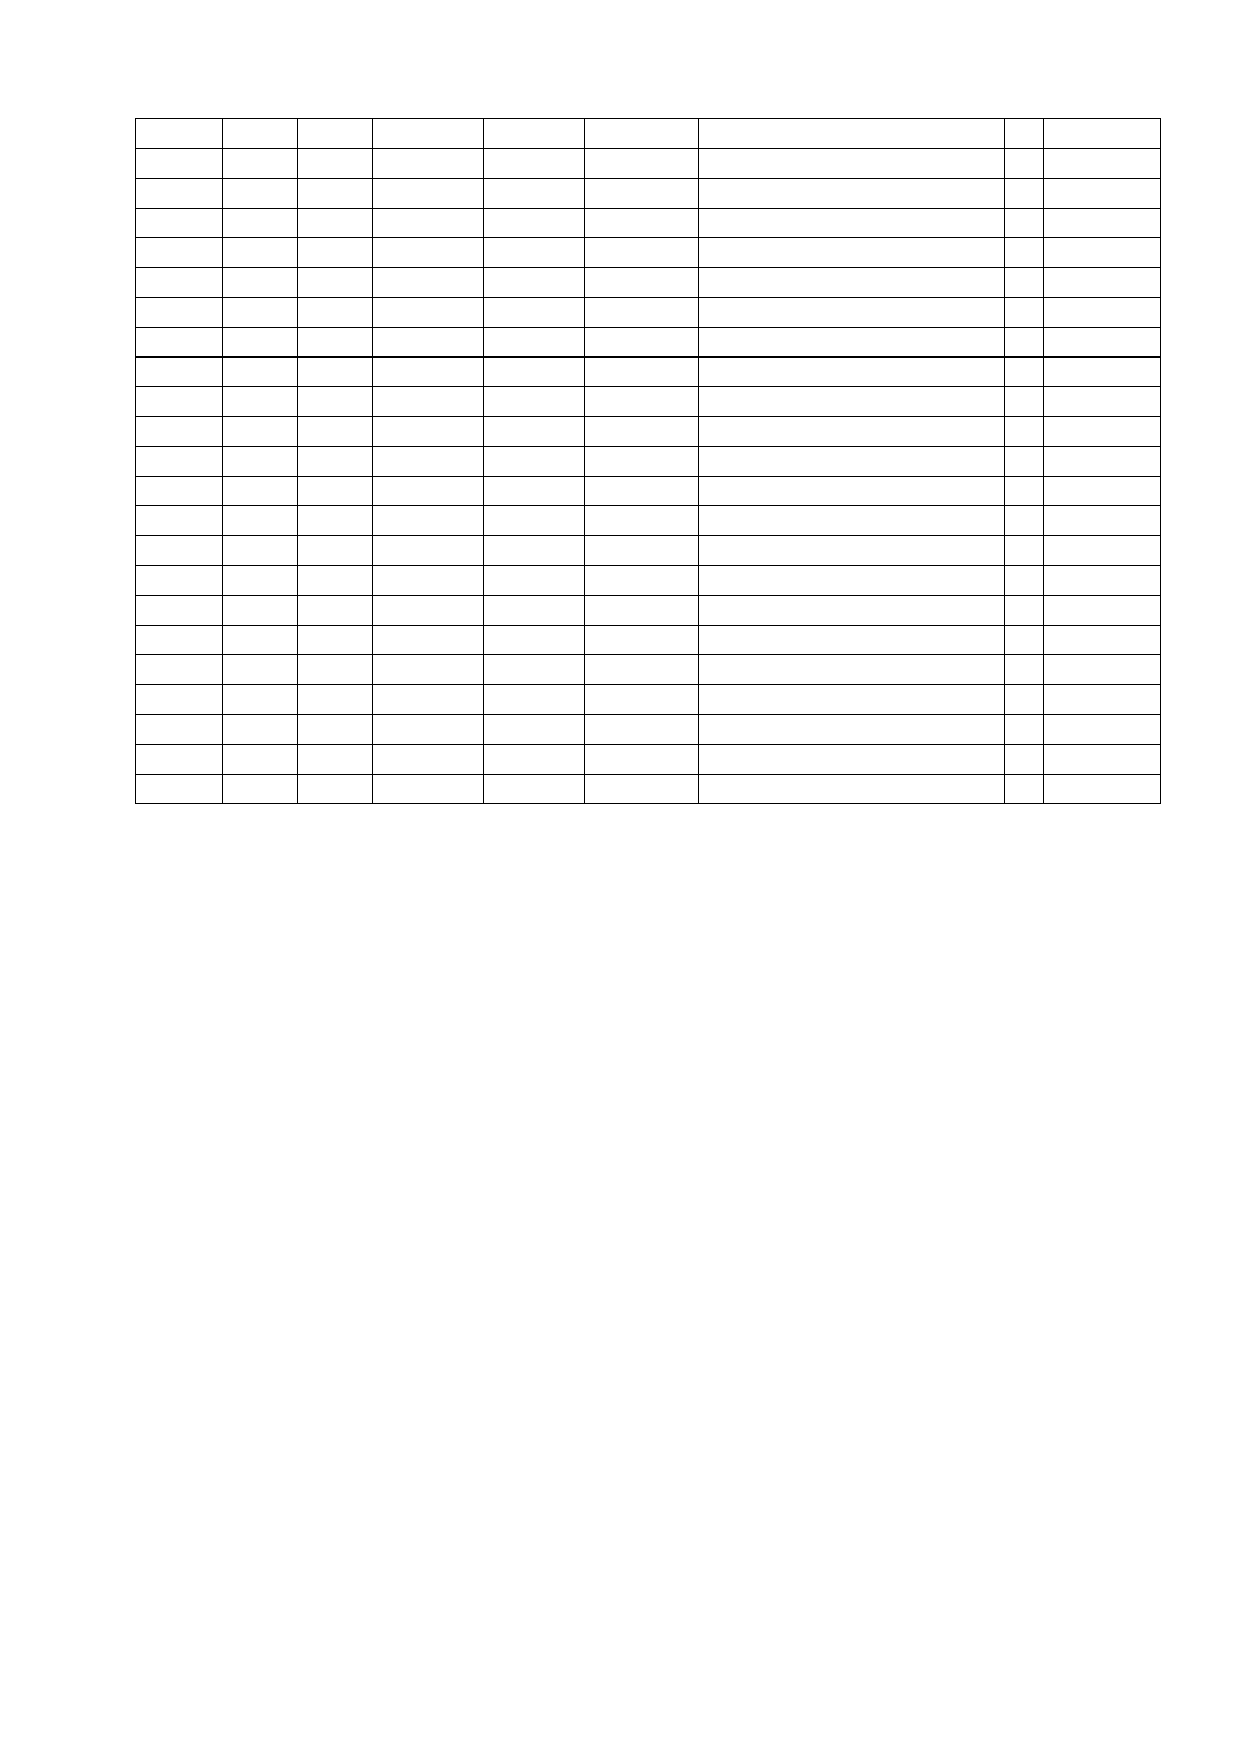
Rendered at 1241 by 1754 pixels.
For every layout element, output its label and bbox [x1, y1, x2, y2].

table_cell [699, 655, 1004, 684]
table_cell [484, 387, 584, 416]
table_cell [484, 626, 584, 654]
table_cell [484, 715, 584, 744]
table_cell [373, 209, 483, 237]
table_cell [1005, 179, 1043, 207]
table_cell [298, 536, 372, 565]
table_cell [699, 119, 1004, 148]
table_cell [373, 417, 483, 446]
table_cell [298, 238, 372, 267]
table_cell [699, 536, 1004, 565]
table_cell [484, 358, 584, 386]
table_cell [298, 358, 372, 386]
table_cell [699, 775, 1004, 803]
table_cell [223, 655, 297, 684]
table_cell [1044, 387, 1160, 416]
table_cell [223, 536, 297, 565]
table_cell [136, 685, 222, 714]
table_cell [1044, 268, 1160, 297]
table_cell [1044, 715, 1160, 744]
table_cell [1005, 626, 1043, 654]
table_cell [699, 268, 1004, 297]
table_cell [223, 447, 297, 476]
table_cell [699, 566, 1004, 595]
table_cell [484, 149, 584, 178]
table_cell [298, 328, 372, 356]
table_cell [585, 209, 698, 237]
table_cell [373, 715, 483, 744]
table_cell [585, 119, 698, 148]
table_cell [484, 596, 584, 624]
table_cell [298, 149, 372, 178]
table_cell [136, 298, 222, 327]
table_cell [1044, 417, 1160, 446]
table_cell [1044, 119, 1160, 148]
table_cell [484, 447, 584, 476]
table_cell [1044, 536, 1160, 565]
table_cell [585, 179, 698, 207]
table_cell [223, 149, 297, 178]
table_cell [373, 745, 483, 773]
table_cell [1005, 447, 1043, 476]
table_cell [223, 417, 297, 446]
table_cell [298, 626, 372, 654]
table_cell [585, 358, 698, 386]
table_cell [298, 268, 372, 297]
table_cell [298, 685, 372, 714]
table_cell [699, 387, 1004, 416]
table_cell [1044, 209, 1160, 237]
table_cell [1044, 775, 1160, 803]
table_cell [223, 685, 297, 714]
table_cell [1044, 328, 1160, 356]
table_cell [223, 119, 297, 148]
table_cell [585, 417, 698, 446]
table_cell [1005, 328, 1043, 356]
table_cell [484, 536, 584, 565]
table_cell [699, 209, 1004, 237]
table_cell [373, 238, 483, 267]
table_cell [1044, 626, 1160, 654]
table_cell [373, 328, 483, 356]
table_cell [1005, 298, 1043, 327]
table_cell [699, 745, 1004, 773]
table_cell [136, 119, 222, 148]
table_cell [373, 775, 483, 803]
table_cell [298, 655, 372, 684]
table_cell [1005, 268, 1043, 297]
table_cell [1044, 685, 1160, 714]
table_cell [585, 775, 698, 803]
table_cell [136, 417, 222, 446]
table_cell [1044, 745, 1160, 773]
table_cell [136, 655, 222, 684]
table_cell [136, 238, 222, 267]
table_cell [1005, 238, 1043, 267]
table_cell [373, 119, 483, 148]
table_cell [484, 417, 584, 446]
table_cell [699, 477, 1004, 505]
table_cell [484, 745, 584, 773]
table_cell [298, 506, 372, 535]
table_cell [585, 715, 698, 744]
table_cell [136, 179, 222, 207]
table_cell [585, 149, 698, 178]
table_cell [1044, 358, 1160, 386]
table_cell [298, 715, 372, 744]
table_cell [1005, 596, 1043, 624]
table_cell [136, 268, 222, 297]
table_cell [298, 298, 372, 327]
table_cell [585, 298, 698, 327]
table_cell [1005, 119, 1043, 148]
table_cell [1044, 566, 1160, 595]
table_cell [699, 417, 1004, 446]
table_cell [484, 298, 584, 327]
table_cell [223, 626, 297, 654]
table_cell [1005, 715, 1043, 744]
table_cell [585, 477, 698, 505]
table_cell [223, 179, 297, 207]
table_cell [373, 626, 483, 654]
table_cell [223, 506, 297, 535]
table_cell [1005, 775, 1043, 803]
table_cell [136, 209, 222, 237]
table_cell [585, 238, 698, 267]
table_cell [298, 417, 372, 446]
table_cell [298, 119, 372, 148]
table_cell [1005, 477, 1043, 505]
table_cell [699, 149, 1004, 178]
table_cell [585, 655, 698, 684]
table_cell [223, 328, 297, 356]
table_cell [585, 626, 698, 654]
table_cell [298, 209, 372, 237]
table_cell [373, 536, 483, 565]
table_cell [699, 626, 1004, 654]
table_cell [484, 477, 584, 505]
table_cell [585, 506, 698, 535]
table_cell [1005, 566, 1043, 595]
table_cell [699, 685, 1004, 714]
table_cell [585, 328, 698, 356]
table_cell [1044, 149, 1160, 178]
table_cell [136, 506, 222, 535]
table_cell [373, 298, 483, 327]
table_cell [585, 447, 698, 476]
table_cell [484, 328, 584, 356]
table_cell [699, 506, 1004, 535]
table_cell [585, 536, 698, 565]
table_cell [223, 745, 297, 773]
table_cell [699, 715, 1004, 744]
table_cell [223, 298, 297, 327]
table_cell [223, 566, 297, 595]
table_cell [136, 387, 222, 416]
table_cell [484, 506, 584, 535]
table_cell [298, 387, 372, 416]
table_cell [699, 596, 1004, 624]
table_cell [373, 477, 483, 505]
table_cell [136, 149, 222, 178]
table_cell [373, 685, 483, 714]
table_cell [585, 745, 698, 773]
table_cell [699, 179, 1004, 207]
table_cell [136, 328, 222, 356]
table_cell [484, 566, 584, 595]
table_cell [585, 268, 698, 297]
table_cell [699, 238, 1004, 267]
table_cell [373, 655, 483, 684]
table_cell [1005, 536, 1043, 565]
table_cell [298, 179, 372, 207]
table_cell [373, 387, 483, 416]
table_cell [585, 596, 698, 624]
table_cell [699, 328, 1004, 356]
table_cell [136, 358, 222, 386]
table_cell [484, 179, 584, 207]
table_cell [373, 566, 483, 595]
table_cell [699, 298, 1004, 327]
table_cell [1044, 596, 1160, 624]
table_cell [699, 358, 1004, 386]
table_cell [484, 775, 584, 803]
table_cell [373, 506, 483, 535]
table_cell [223, 775, 297, 803]
table_cell [373, 358, 483, 386]
table_cell [484, 238, 584, 267]
table_cell [136, 745, 222, 773]
table_cell [699, 447, 1004, 476]
table_cell [1044, 447, 1160, 476]
table_cell [373, 179, 483, 207]
table_cell [298, 566, 372, 595]
table_cell [298, 447, 372, 476]
table_cell [585, 387, 698, 416]
table_cell [223, 715, 297, 744]
table_cell [1005, 685, 1043, 714]
table_cell [223, 268, 297, 297]
table_cell [1044, 655, 1160, 684]
table_cell [373, 596, 483, 624]
table_cell [136, 775, 222, 803]
table_cell [223, 358, 297, 386]
table_cell [585, 685, 698, 714]
table_cell [223, 477, 297, 505]
table_cell [136, 477, 222, 505]
table_cell [223, 209, 297, 237]
table_cell [136, 447, 222, 476]
table_cell [1044, 298, 1160, 327]
table_cell [1044, 238, 1160, 267]
table_cell [1044, 477, 1160, 505]
table_cell [223, 387, 297, 416]
table_cell [1005, 358, 1043, 386]
table_cell [1005, 149, 1043, 178]
table_cell [1005, 745, 1043, 773]
table_cell [484, 655, 584, 684]
table_cell [136, 596, 222, 624]
table_cell [585, 566, 698, 595]
table_cell [223, 596, 297, 624]
table_cell [136, 566, 222, 595]
table_cell [223, 238, 297, 267]
table_cell [484, 685, 584, 714]
table_cell [298, 477, 372, 505]
table_cell [298, 596, 372, 624]
table_cell [373, 447, 483, 476]
table_cell [1005, 506, 1043, 535]
table_cell [1005, 387, 1043, 416]
table_cell [484, 119, 584, 148]
table_cell [1005, 655, 1043, 684]
table_cell [1005, 417, 1043, 446]
table_cell [298, 775, 372, 803]
table_cell [484, 268, 584, 297]
table_cell [136, 536, 222, 565]
table_cell [1044, 506, 1160, 535]
table_cell [373, 268, 483, 297]
table_cell [136, 715, 222, 744]
table_cell [1044, 179, 1160, 207]
table_cell [1005, 209, 1043, 237]
table_cell [484, 209, 584, 237]
table_cell [373, 149, 483, 178]
table_cell [136, 626, 222, 654]
table_cell [298, 745, 372, 773]
